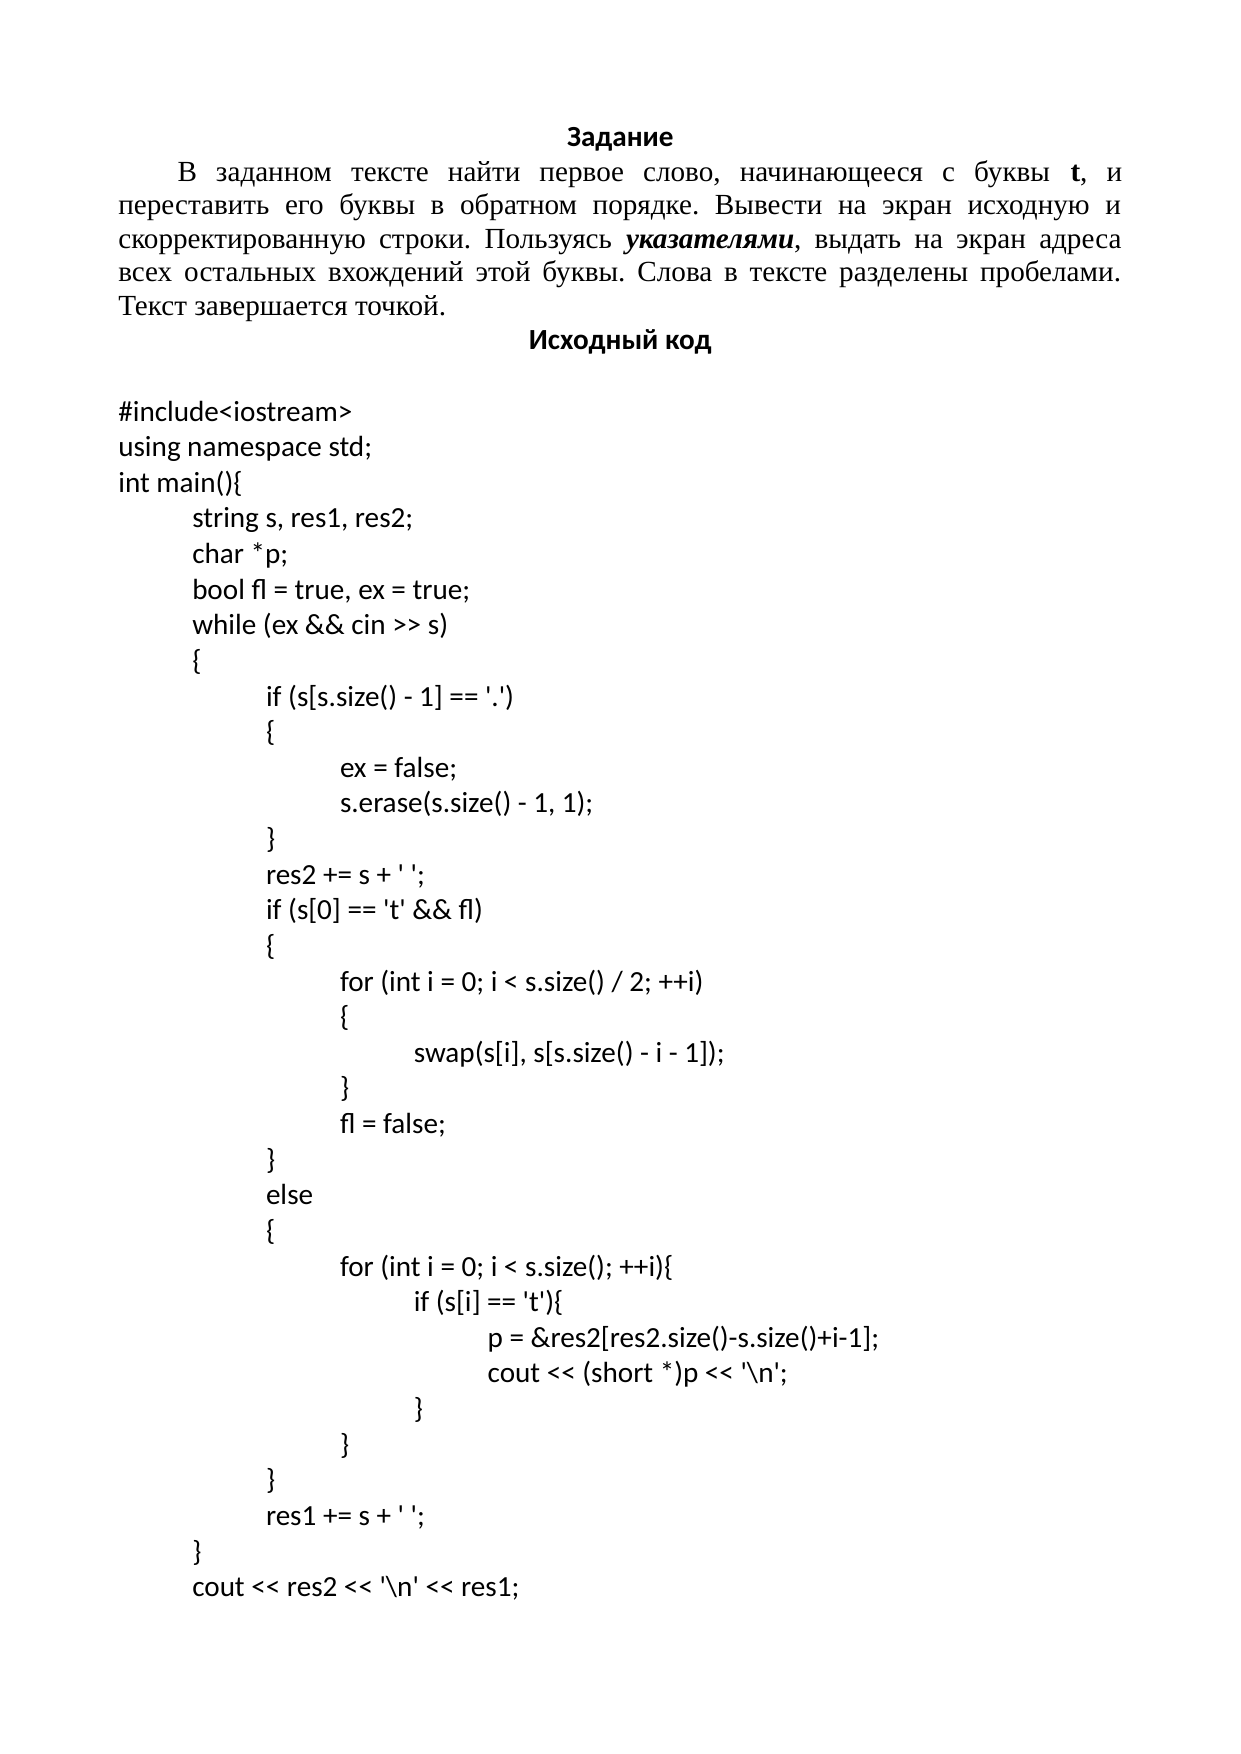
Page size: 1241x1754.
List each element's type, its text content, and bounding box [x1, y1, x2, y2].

text for (int i = 0; i < s.size() / 2; ++i) [118, 963, 1122, 998]
text { [118, 1212, 1122, 1248]
text int main(){ [118, 464, 1122, 499]
text } [118, 1426, 1122, 1461]
text } [118, 1069, 1122, 1105]
text } [118, 1390, 1122, 1426]
text Исходный код [118, 321, 1122, 357]
text cout << res2 << '\n' << res1; [118, 1568, 1122, 1604]
text while (ex && cin >> s) [118, 606, 1122, 642]
text { [118, 642, 1122, 678]
text if (s[0] == 't' && fl) [118, 891, 1122, 927]
text s.erase(s.size() - 1, 1); [118, 784, 1122, 820]
text p = &res2[res2.size()-s.size()+i-1]; [118, 1319, 1122, 1354]
text } [118, 820, 1122, 856]
text swap(s[i], s[s.size() - i - 1]); [118, 1034, 1122, 1069]
text else [118, 1176, 1122, 1212]
text if (s[i] == 't'){ [118, 1283, 1122, 1319]
text using namespace std; [118, 428, 1122, 464]
text ex = false; [118, 749, 1122, 784]
text char *p; [118, 535, 1122, 571]
text } [118, 1461, 1122, 1497]
text { [118, 927, 1122, 963]
text res1 += s + ' '; [118, 1497, 1122, 1533]
text res2 += s + ' '; [118, 856, 1122, 891]
text } [118, 1533, 1122, 1568]
text } [118, 1141, 1122, 1176]
text { [118, 998, 1122, 1034]
text for (int i = 0; i < s.size(); ++i){ [118, 1248, 1122, 1283]
text if (s[s.size() - 1] == '.') [118, 678, 1122, 713]
text fl = false; [118, 1105, 1122, 1141]
text Задание [118, 118, 1122, 154]
text #include<iostream> [118, 393, 1122, 428]
text bool fl = true, ex = true; [118, 571, 1122, 606]
text В заданном тексте найти первое слово, начинающееся с буквы t, и переставить его буквы в обратном порядке. Вывести на экран исходную и скорректированную строки. Пользуясь указателями, выдать на экран адреса всех остальных вхождений этой буквы. Слова в тексте разделены пробелами. Текст завершается точкой. [118, 154, 1122, 321]
text string s, res1, res2; [118, 499, 1122, 535]
text { [118, 713, 1122, 749]
text cout << (short *)p << '\n'; [118, 1354, 1122, 1390]
